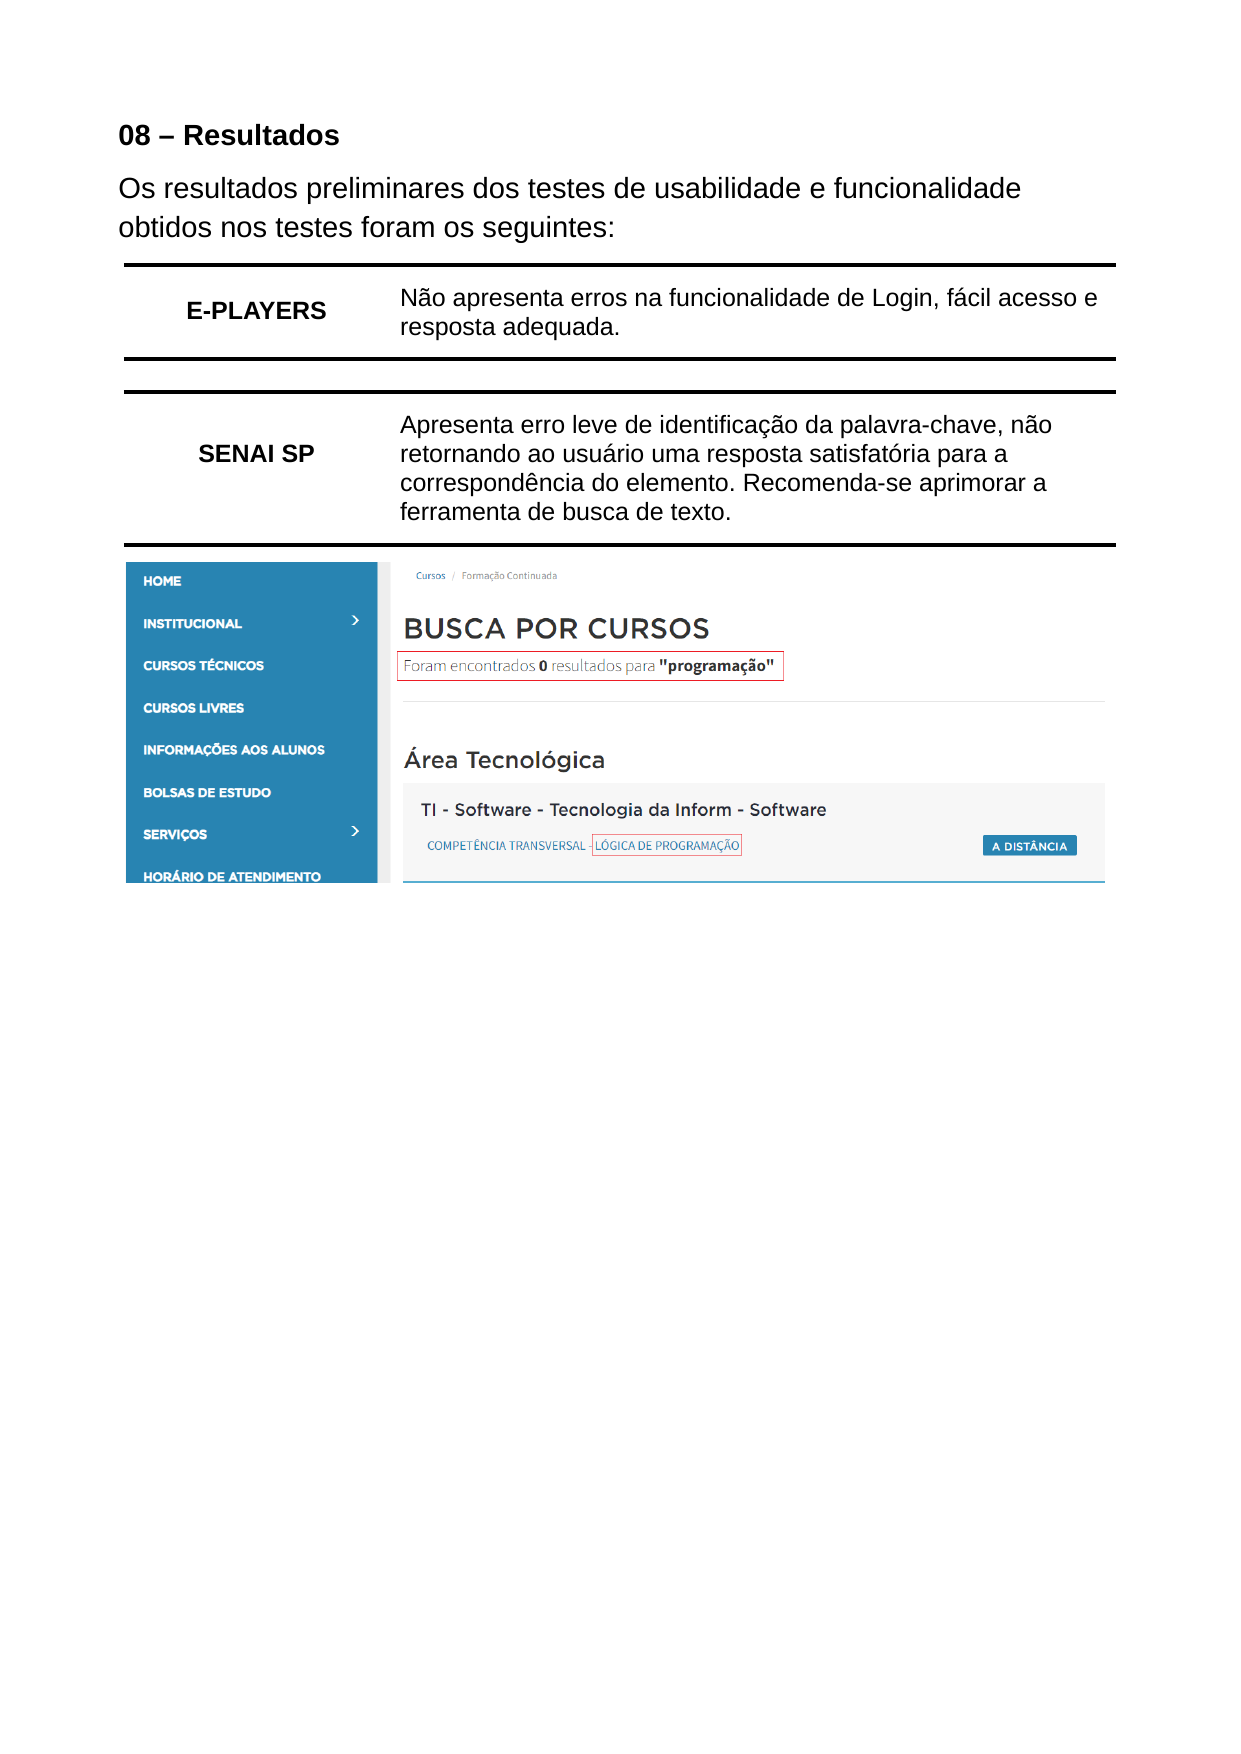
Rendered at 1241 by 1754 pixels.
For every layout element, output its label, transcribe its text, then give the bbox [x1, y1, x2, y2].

table_header E-PLAYERS [124, 267, 389, 357]
table_header SENAI SP [124, 394, 389, 543]
table_header Apresenta erro leve de identificação da palavra-chave, não retornando ao usuário uma resposta satisfatória para a correspondência do elemento. Recomenda-se aprimorar a ferramenta de busca de texto. [389, 394, 1116, 543]
text Os resultados preliminares dos testes de usabilidade e funcionalidade obtidos nos testes foram os seguintes: [118, 171, 1122, 243]
text 08 – Resultados [118, 118, 1122, 152]
table_header Não apresenta erros na funcionalidade de Login, fácil acesso e resposta adequada. [389, 267, 1116, 357]
picture [125, 562, 1115, 883]
